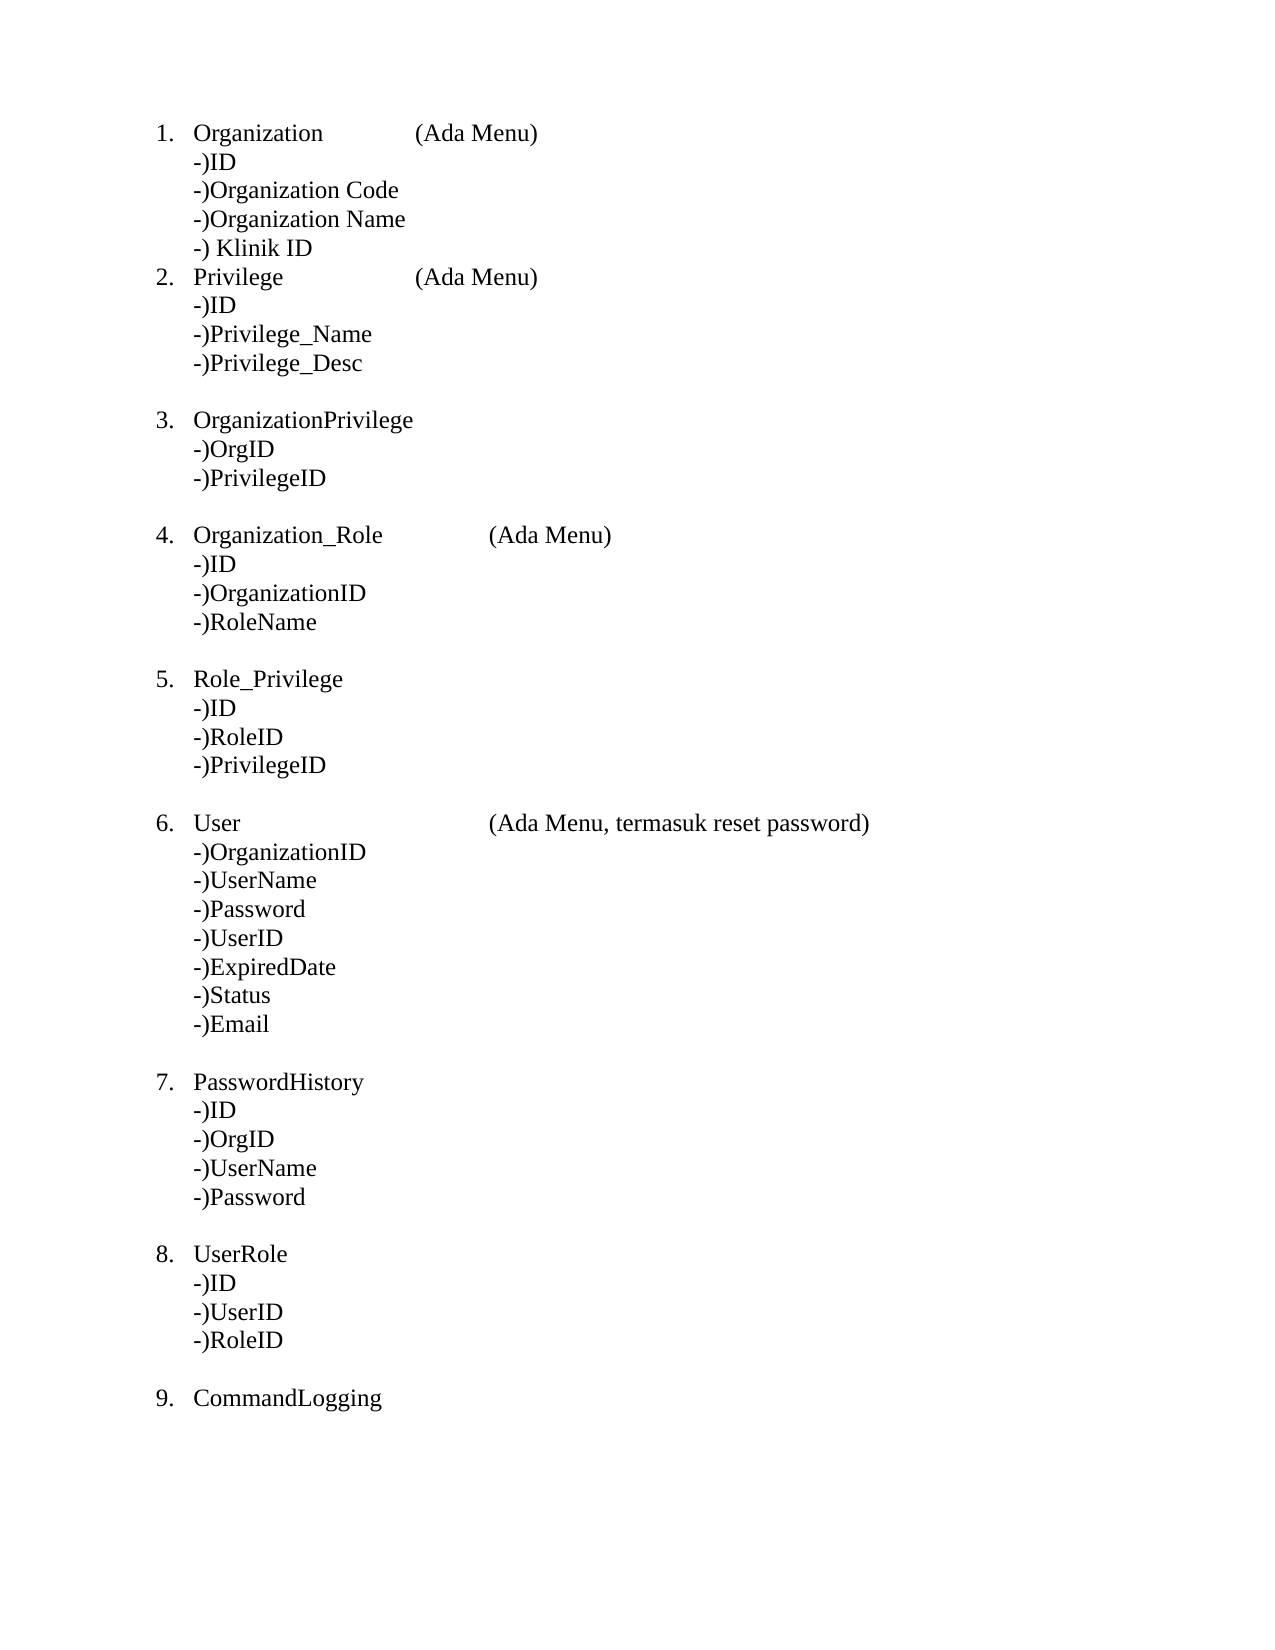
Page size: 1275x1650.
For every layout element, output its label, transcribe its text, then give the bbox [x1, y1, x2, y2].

list -)RoleID [156, 1326, 1157, 1354]
list -)Password [156, 1182, 1157, 1211]
list -)UserID [156, 923, 1157, 952]
list PasswordHistory [156, 1067, 1157, 1096]
list -)Password [156, 894, 1157, 923]
list -)Privilege_Desc [156, 348, 1157, 377]
list -)Status [156, 981, 1157, 1009]
list -)Privilege_Name [156, 319, 1157, 348]
list -)OrganizationID [156, 578, 1157, 607]
list Organization_Role (Ada Menu) [156, 521, 1157, 549]
list -)OrgID [156, 434, 1157, 463]
list -)ID [156, 693, 1157, 722]
list Organization (Ada Menu) [156, 118, 1157, 147]
list -)UserName [156, 866, 1157, 894]
list -)RoleName [156, 607, 1157, 636]
list -)UserName [156, 1153, 1157, 1182]
list OrganizationPrivilege [156, 406, 1157, 434]
list -)Organization Name [156, 204, 1157, 233]
list Privilege (Ada Menu) [156, 262, 1157, 291]
list -)ID [156, 549, 1157, 578]
list Role_Privilege [156, 664, 1157, 693]
list UserRole [156, 1239, 1157, 1268]
list -)ID [156, 291, 1157, 319]
list -) Klinik ID [156, 233, 1157, 262]
list -)OrgID [156, 1124, 1157, 1153]
list -)Organization Code [156, 176, 1157, 204]
list -)ID [156, 147, 1157, 176]
list -)Email [156, 1009, 1157, 1038]
list -)ID [156, 1096, 1157, 1124]
list -)OrganizationID [156, 837, 1157, 866]
list -)ID [156, 1268, 1157, 1297]
list -)ExpiredDate [156, 952, 1157, 981]
list -)PrivilegeID [156, 463, 1157, 492]
list User (Ada Menu, termasuk reset password) [156, 808, 1157, 837]
list CommandLogging [156, 1383, 1157, 1412]
list -)PrivilegeID [156, 751, 1157, 779]
list -)UserID [156, 1297, 1157, 1326]
list -)RoleID [156, 722, 1157, 751]
